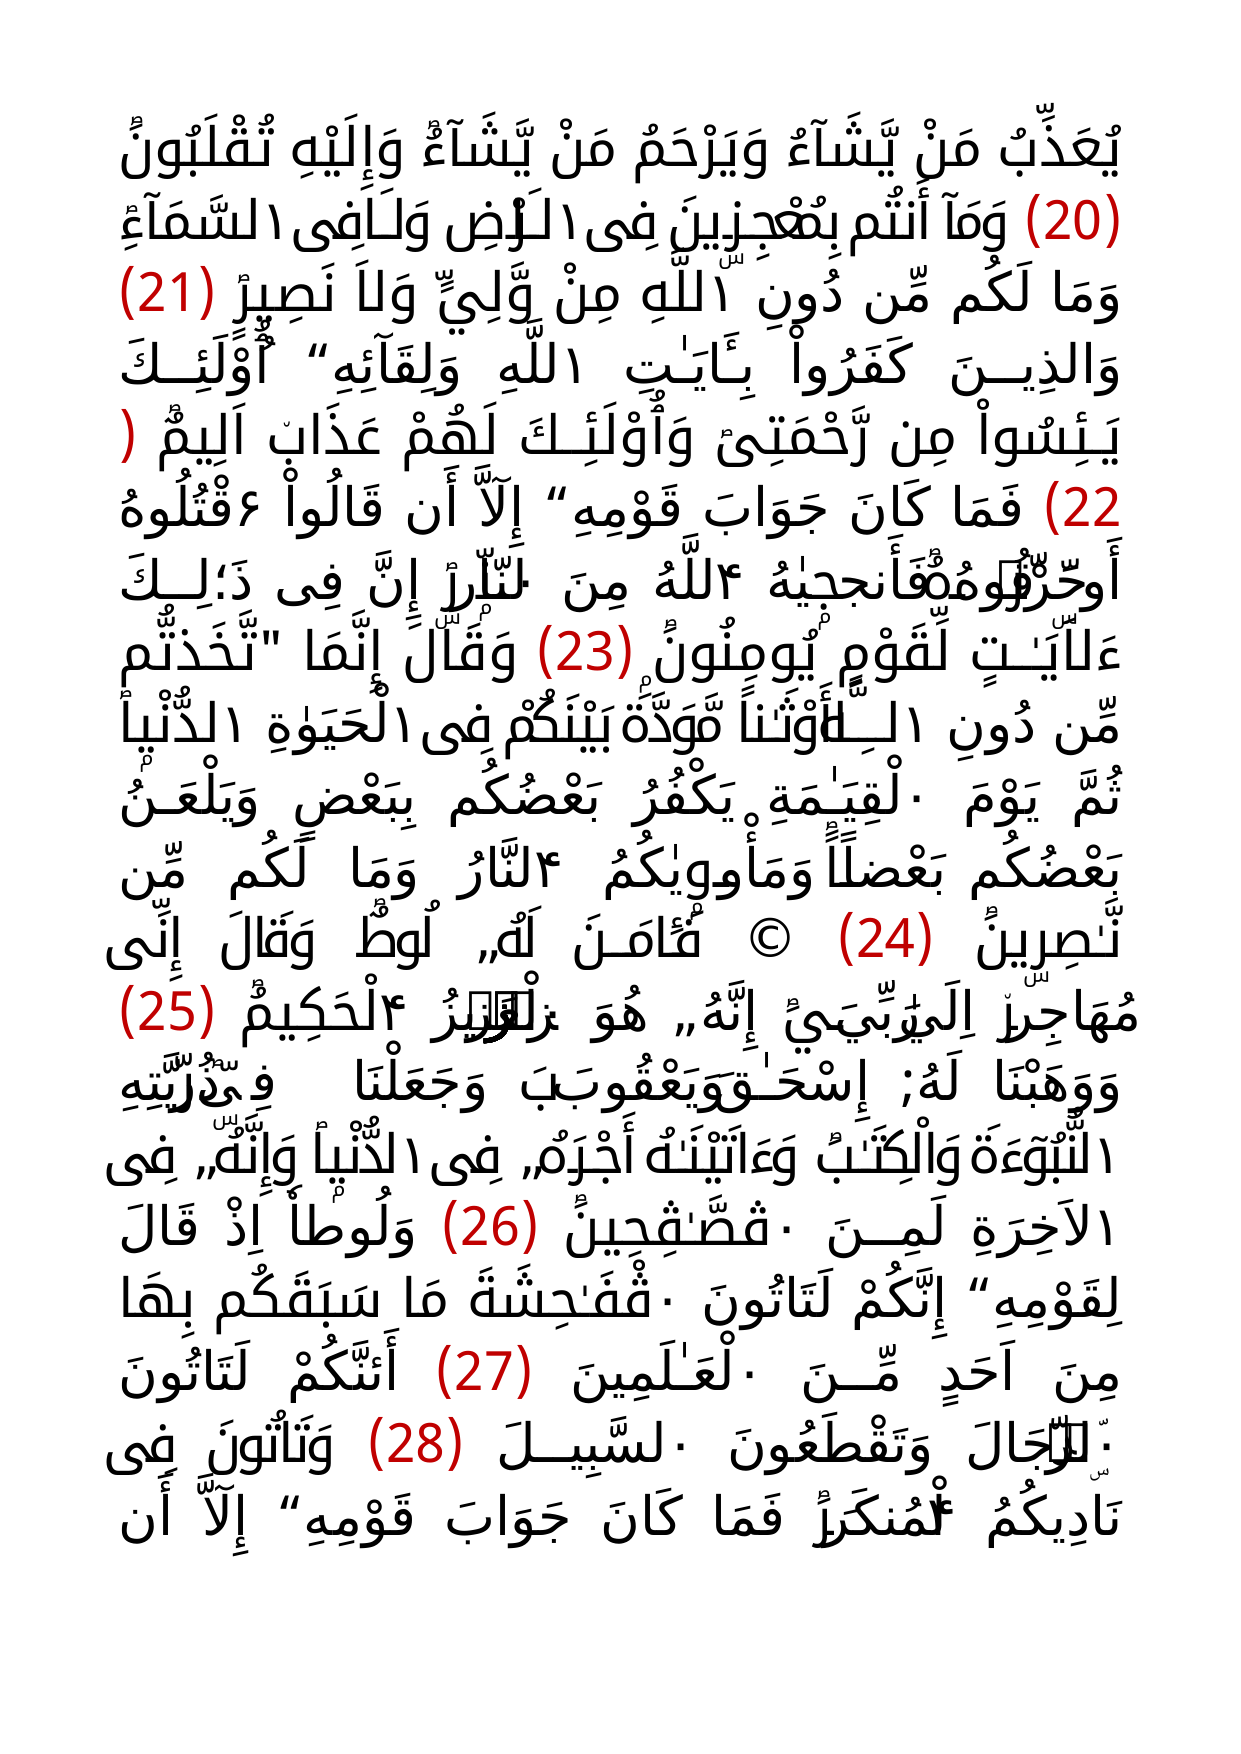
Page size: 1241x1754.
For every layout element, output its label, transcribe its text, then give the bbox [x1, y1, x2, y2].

text بِسْمِ ۱للَّهِ ۱لرَّحْمَـٰنِ ۱لرَّحِيمِ أَلَٓم؋ّٓؐ اَحَسِــبَ ۰لنَّاسُ أَنْ يُّتْرَكُوٓاْ أَنْ يَّقُولُوٓاْ ءَامَنَّا وَهُمْ لاَ يُفْتَنُونَؐ (1) وَلَقَدْ فَتَنَّا ۰لذِينَ مِن قَبْلِهِمْؐ فَلَيَعْلَمَــنَّ ۰للَّهُ ۴لذِيــنَ صَدَقُواْ وَلَيَعْلَمَــنَّ ۰لْكَـٰذِبِينَؐ (2) أَمْ حَسِــبَ ۰لذِينَ يَعْمَلُونَ ۰لسَّيِّـَٔاتِ أَنْ يَّسْبِقُونَاؐ سَآءَ مَا يَحْكُمُونَؐ (3) مَــن كَانَ يَرْجُواْ لِقَآءَ ۰للَّهِ فَإِنَّ أَجَــلَ ۰للَّهِ ءَلاَتٍؐ وَهُوَ ۰لسَّمِيعُ ۴لْعَلِيمُؐ (4) وَمَن جَـٰهَدَ فَإِنَّمَا يُجَـٰهِدُ لِنَفْسِهِؐ“ إِنَّ ۰للَّهَ لَغَنِــيّﹲ عَنِ ۱لْعَـٰلَمِينَؐ (5) وَالذِيــنَ ءَامَنُواْ وَعَمِلُواْ ۴ڤصَّـٰڤِــحَـٰــتِ لَنُكَفِّرَنَّ عَنْهُمْ سَيِّـَٔاتِهِمْ وَڤَنَجْزۣيَنَّهُمُ; أَحْسَنَ ۰ﻟ﮲ كَانُواْ يَعْمَلُونَؐ (6) ¥ وَوَصَّيْنَا ۰لِانسَـٰنَ بِوَ؛لِدَيْهِ حُسْناًؐ وَإِن جَـٰهَدَ؛كَ لِتُشْرۣكَ بِى مَا لَيْــسَ لَــكَ بِهِ” عِلْمٌ فَلاَ تُطِعْهُمَآؐ إِلَيَّ مَرْجِعُكُمْ فَٱُنَبِّيؖكُم بِمَا كُنتُمْ تَعْمَلُونَؐ (7) وَالذِيــنَ ءَامَنُواْ وَعَمِلُواْ ۴ڤصَّـٰڤِحَـٰــتِ لَنُدْخِلَنَّهُمْ فِى ۱ڤصَّـٰڤِحِينَؐ (8) وَمِــنَ ۰لنَّاسِ مَنْ يَّقُولُ ءَامَنَّا بِاللَّهِ فَإِذَآ ٱُوذِيَ فِى ۱للَّهِ جَعَلَ فِتْنَةَ ۰لنَّاسسسِ كَعَذَابِ ۱للَّهِؐ وَلَـئِن جَآءَ نَصْرٌ مِّن رَّبِّــكَ لَيَقُولُنَّ إِنَّا كُنَّا مَعَكُمُؐ; أَوَلَيْــسَ ۰للَّهُ بِأَعْلَمَ بِمَا فِى صُدُورۣ ۱لْعَـٰلَمِينَؐ (9) وَلَيَعْلَمَــنَّ ۰للَّهُ ۴لذِيــنَ ءَامَنُواْ وَلَيَعْلَمَــنَّ ۰لْمُنَـٰفِقِينَؐ (10) وَقَالَ ۰لذِيــنَ كَفَرُواْ لِلذِيــنَ ءَامَنُواْ èتَّبِعُواْ سَبِيلَنَا وَڤْنَحْمِــلْ خَطَـٰيۭـٰكُمْؐ وَمَا هُم بِحَـٰمِلِينَ مِنْ خَطَـٰيۭـٰهُم مِّــن شَيْءٖؐ اِنَّهُمْ لَكَـٰذِبُونَؐ (11) وَڤَيَحْمِلُنَّ أَثْقَالَهُمْ وَأَثْقَالًا مَّعَ أَثْقَالِهِمْؐ وَلَيُسْـَٔلُنَّ يَوْمَ ۰لْقِيَـٰمَةِ عَمَّا كَانُواْ يَفْتَرُونَؐ (12) وَلَقَدَ اَرْسَلْنَا نُوحاٗ اِلَيٰ قَوْمِهِ” فَلَبِثَ فِيهِمُ; أَلْفَ سَنَةٖ اِلاَّ خَمْسِيــنَ عَاماً فَأَخَذَهُمُ ۴لطُّوفَانُ وَهُمْ ظَـٰلِمُونَؐ (13) فَأَنجَيْنَـٰهُ وَأَصْحَـٰبَ ۰لسَّفِينَةِؐ وَجَعَلْنَـٰهَآ ءَايَةً لِّلْعَـٰلَمِينَؐ (14) وَإِبْرَ؛هِيمَ إِذْ قَالَ لِقَوْمِهِ ۹عْبُدُواْ ۴للَّهَ وَاتَّقُوهُؐ ذَ؛لِكُمْ خَيْرٌ لَّكُمُ; إِن كُنتُمْ تَعْلَمُونَؐ (15) ® إِنَّمَا تَعْبُدُونَ مِن دُونِ ۱للَّهِ أَوْثَـٰناً وَتَخْلُقُونَ إِفْكاٗؐ اِنَّ ۰لذِينَ تَعْبُدُونَ مِن دُونِ ۱للَّهِ لاَ يَمْلِكُونَ لَكُمْ رۣزْقاًؐ فَابْتَغُواْ عِندَ ۰للَّهِ ۱لرّۣزْقَؐ وَاعْبُدُوهُؐ وَاشْكُرُواْ لَهُؐ; إِلَيْهِ تُرْجَعُونَؐ (16) وَإِن تُكَذِّبُواْ فَقَدْ كَذَّبَ ٱُمَمٌ مِّن قَبْلِكُمْؐ وَمَا عَلَــي ۰لرَّسُولِ إِلاَّ ۰لْبَچَغُ ۴لْمُبِينُؐ (17) أَوَلَمْ يَرَوْاْ كَيْفَ يُبْدِﻯُٔ ۴للَّهُ ۴لْخَلْقَؐ ثُمَّ يُعِيدُهُؐ; إِنَّ ذَ؛لِكَ عَلَــي ۰للَّهِ يَسِيرٌؐ (18) قُلْ سِيرُواْ فِى ۱لاَرْضِ فَانظُرُواْ كَيْفَ بَدَأَ ۰لْخَلْقَؐ ثُمَّ ۰للَّهُ يُنشِىُٔ ۴لنَّشْأَةَ ۰لاَخِرَةَؐ إِنَّ ۰للَّهَ عَلَــيٰ كُــلّۣ شَيْءٍ قَدِيرٌؐ (19) يُعَذِّبُ مَنْ يَّشَآءُ وَيَرْحَمُ مَنْ يَّشَآءُؐ وَإِلَيْهِ تُقْلَبُونَؐ (20) وَمَآ أَنتُم بِمُعْجِزۣينَ فِى ۱لاَرْضِ وَلاَ فِى ۱لسَّمَآءِؐ وَمَا لَكُم مِّن دُونِ ۱للَّهِ مِنْ وَّلِيٍّ وَلاَ نَصِيرٍؐ (21) وَالذِيــنَ كَفَرُواْ بِـَٔايَـٰتِ ۱للَّهِ وَلِقَآئِهِ“ ٱُوْلَئِــكَ يَـئِسُواْ مِن رَّحْمَتِىؐ وَٱُوْلَئِــكَ لَهُمْ عَذَاب٘ اَلِيمٌؐ (22) فَمَا كَانَ جَوَابَ قَوْمِهِ“ إِلٓاَّ أَن قَالُواْ ۶قْتُلُوهُ أَوْ حَرّۣقُوهُؐ فَأَنجۭيٰهُ ۴للَّهُ مِنَ ۰لنّۭارۣؐ إِنَّ فِى ذَ؛لِــكَ ءَلاَيَـٰــتٍ لِّقَوْمٍ يُومِنُونَؐ (23) وَقَالَ إِنَّمَا "تَّخَذتُّم مِّن دُونِ ۱للَّهِ أَوْثَـٰناً مَّوَدَّةَۢ بَيْنَكُمْ فِى ۱لْحَيَوٰةِ ۱لدُّنْيۭاؐ ثُمَّ يَوْمَ ۰لْقِيَـٰمَةِ يَكْفُرُ بَعْضُكُم بِبَعْضٍ وَيَلْعَـنُ بَعْضُكُم بَعْضاًؐ وَمَأْوۭيٰكُمُ ۴لنَّارُ وَمَا لَكُم مِّن نَّـٰصِرۣينَؐ (24) © فَـَٔامَــنَ لَهُ„ لُوطٌؐ وَقَالَ إِنِّى مُهَاجِر٘ اِلَيٰ رَبِّيَؐ إِنَّهُ„ هُوَ ۰لْعَزۣيزُ ۴لْحَكِيمُؐ (25) وَوَهَبْنَا لَهُ; إِسْحَـٰقَ وَيَعْقُوبَؐ وَجَعَلْنَا فِى ذُرّۣيَّتِهِ ۱لنُّبُوٓءَةَ وَالْكِتَـٰبَؐ وَءَاتَيْنَـٰهُ أَجْرَهُ„ فِى ۱لدُّنْيۭاؐ وَإِنَّهُ„ فِى ۱لاَخِرَةِ لَمِــنَ ۰ڤصَّـٰڤِحِينَؐ (26) وَلُوطاٗ اِذْ قَالَ لِقَوْمِهِ“ إِنَّكُمْ لَتَاتُونَ ۰ڤْفَـٰحِشَةَ مَا سَبَقَكُم بِهَا مِنَ اَحَدٍ مِّــنَ ۰لْعَـٰلَمِينَ (27) أَئنَّكُمْ لَتَاتُونَ ۰لرّۣجَالَ وَتَقْطَعُونَ ۰لسَّبِيــلَ (28) وَتَاتُونَ فِى نَادِيكُمُ ۴لْمُنكَرَؐ فَمَا كَانَ جَوَابَ قَوْمِهِ“ إِلٓاَّ أَن قَالُواْ èيتِنَا بِعَذَابِ ۱للَّهِ إِن كُنتَ مِنَ ۰لصَّـٰدِقِينَؐ (29) قَالَ رَبِّ ۹نصُرْنِى عَلَــي ۰لْقَوْمِ ۱لْمُفْسِدِينَؐ (30) وَلَمَّا جَآءَتْ رُسُلُنَآ إِبْرَ؛هِيمَ بِالْبُشْرۭيٰ قَالُوٓاْ إِنَّا مُهْلِكُوٓاْ أَهْلِ هَـٰذِهِ ۱لْقَرْيَةِ إِنَّ أَهْلَهَا كَانُواْ ظَـٰلِمِينَؐ (31) قَالَ إِنَّ فِيهَا لُوطاًؐ قَالُواْ نَحْــنُ أَعْلَمُ بِمَن فِيهَاؐ ڤَنُنَجِّيَــنَّهُ„ وَأَهْلَهُ; إِلاَّ "مْرَأَتَهُ„ كَانَــتْ مِــنَ ۰لْغَـٰبِـرۣينَؐ (32) وَلَمَّآ أَن جَآءَتتتْ رُسُلُنَا لُوطاً سـ۬ـىٓءَ بِهِمْ وَضَاقَ بِهِمْ ذَرْعاًؐ وَقَالُواْ لاَ تَخَفْ وَلاَ تَحْزَنِ اِنَّا مُنَجُّوكككَ وَأَهْلَــكَ إِلاَّ "مْرَأَتَــكَ كَانَتْ مِــنَ ۰لْغَـٰبِـرۣينَؐ (33) إِنَّا مُنزۣلُونَ عَلَــيٰٓ أَهْلِ هَـٰذِهِ ۱لْقَرْيَةِ رۣجْزاً مِّــنَ ۰لسَّمَآءِ بِمَا كَانُواْ يَفْسُقُونَؐ (34) وَلَقَد تَّرَكْنَا مِنْهَآ ءَايَةَۢ بَيِّنَةً لِّقَوْمٍ يَعْقِلُونَؐ (35) ® وَإِلَــيٰ مَدْيَــنَ أَخَاهُمْ شُعَيْباً فَقَالَ يَـٰقَوْمِ ۹عْبُدُواْ ۴للَّهَ وَارْجُواْ ۴لْيَوْمَ ۰لاَخِرَ وَلاَ تَعْثَوْاْ فِى ۱لاَرْضِ مُفْسِدِينَؐ (36) فَكَذَّبُوهُ فَأَخَذَتْهُمُ ۴لرَّجْفَةُ فَأَصْبَحُواْ فِى دۭارۣهِمْ جَـٰثِمِينَؐ (37) وَعَاداً وَثَمُوداً وَقَد تَّبَيَّــنَ لَكُم مِّــن مَّسَـٰكِنِهِمْ وَزَيَّنَ لَهُمُ ۴لشَّيْطَـٰـــنُ أَعْمَـٰلَهُمْ فَصَدَّهُمْ عَـنِ ۱لسَّبِيلِ وَكَانُواْ مُسْتَبْصِرۣينَؐ (38) وَقَارُونَ وَفِرْعَوْنَ وَهَامَـٰنَؐ وَلَقَدْ جَآءَهُم مُّوسۭيٰ بِالْبَيِّنَـٰــتِ فَاسْتَكْبَرُواْ فِى ۱لاَرْضِ وَمَا كَانُواْ سَـٰبِقِينَؐ (39) فَكُلٗاّ اَخَذْنَا بِذَنۢبِهِؐ” فَمِنْهُم مَّنَ اَرْسَلْنَا عَلَيْهِ حَاصِباًؐ وَمِنْهُم مَّــنَ اَخَذَتْهُ ۴ڤصَّيْحَةُؐ وَمِنْهُم مَّــنْ خَسَفْنَا بِهِ ۱لاَرْضَؐ وَمِنْهُم مَّــنَ اَغْرَقْنَاؐ وَمَا كَانَ ۰للَّهُ لِيَظْلِمَهُمْؐ وَچَكِــن كَانُوٓاْ أَنفُسَهُمْ يَظْلِمُونَؐ (40) مَثَـلُ ۴لذِيــنَ "تَّخَذُواْ مِن دُونِ ۱للَّهِ أَوْلِيَآءَ كَمَثَـلِ ۱لْعَنكَبُوتِ 'تَّخَذَتْ بَيْتاًؐ وَإِنَّ أَوْهَنَ ۰لْبُيُوتِ لَبَيْتُ ۴لْعَنكَبُوتِ لَوْ كَانُواْ يَعْلَمُونَؐ (41) إِنَّ ۰للَّهَ يَعْلَمُ مَا تَدْعُونَ مِن دُونِهِ” مِــن شَيْءٍؐ وَهُوَ ۰لْعَزۣيزُ ۴لْحَكِيمُؐ (42) وَتِلْــكَ ۰لاَمْثَـٰــلُ نَضْرۣبُهَا لِلنَّاسِؐ وَمَا يَعْقِلُهَآ إِلاَّ ۰لْعَـٰلِمُونَؐ (43) خَلَــقَ ۰للَّهُ ۴لسَّمَـٰوَ؛تِ وَالاَرْضَ بِالْحَقﱢّؐ إِنَّ فِى ذَ؛لِــكَ ءَلاَيَةً لِّلْمُومِنِينَؐ (44) ۸تْــلُ مَآ ٱُوحِيَ إِلَيْكَ مِنَ ۰لْكِتَـٰــبِ وَأَقِمِ ۱لصَّلَوٰةَؐ إِنَّ ۰لصَّلَوٰةَ تَنْهۭــيٰ عَنِ ۱ڤْفَحْشَآءِ وَالْمُنكَرۣؐ وَلَذِكْرُ ۴للَّهِ أَكْبَرُؐ وَاللَّهُ يَعْلَمُ مَا تَصْنَعُونَؐ (45) ¤ وَلاَ تُجَـٰدِلُوٓاْ أَهْلَ ۰لْكِتَـٰــبِ إِلاَّ بِالتِى هِــيَ أَحْسَنُؐ إِلاَّ ۰لذِينَ ظَلَمُواْ مِنْهُمْؐ وَقُولُوٓاْ ءَامَنَّا بِاﻟـذِىٓ ٱُنزۣلَ إِلَيْنَا وَٱُنزۣلَ إِلَيْكُمْ وَإِچَهُنَا وَإِچَهُكُمْ وَ؛حِدٌ وَنَحْــنُ لَهُ„ مُسْلِمُونَؐ (46) وَكَذَ؛لِــكَ أَنزَلْنَآ إِلَيْــكَ ۰لْكِتَـٰـــبَؐ فَالذِيــنَ ءَاتَيْنَـٰهُمُ ۴لْكِتَـٰــبَ يُومِنُونَ بِهِ” وَمِنْ هَـٰٓؤُلآَءِ مَنْ يُّومِنُ بِهِؐ” وَمَا يَجْحَدُ بِـَٔايَـٰتِنَآ إِلاَّ ۰لْكَـٰفِرُونَؐ (47) وَمَا كُنــتَ تَتْلُواْ مِــن قَبْلِهِ” مِن كِتَـٰبٍ وَلاَ تَخُطُّهُ„ بِيَمِينِــكَؐ إِذاً لاَّرْتَابَ ۰لْمُبْطِلُونَؐ (48) بَلْ هُوَ ءَايَـٰتٛ بَيِّنَـٰتٌ فِى صُدُورۣ ۱لذِينَ ٱُوتُواْ ۴لْعِلْمَؐ وَمَا يَجْحَدُ بِـَٔايَـٰتِنَآ إِلاَّ ۰لظَّـٰلِمُونَؐ (49) وَقَالُواْ لَوْلآَ ٱُنزۣلَ عَلَيْهِ ءَايَـٰتٌ مِّن رَّبِّهِؐ” قُلِ اِنَّمَا ۰لاَيَـٰتُ عِندَ ۰للَّهِ وَإِنَّمَآ أَنَا نَذِيرٌ مُّبِين٘ؐ (50) اَوَلَمْ يَكْفِهِمُ; أَنَّـآ أَنزَلْنَا عَلَيْــكَ ۰لْكِتَـٰبَ يُتْلۭــيٰ عَلَيْهِمُؐ; إِنَّ فِى ذَ؛لِــكَ لَرَحْمَةً وَذِكْرۭيٰ لِقَوْمٍ يُومِنُونَؐ (51) قُــلْ كَفۭـيٰ بِاللَّهِ بَيْنِى وَبَيْنَكُمْ شَهِيداًؐ يَعْلَمُ مَا فِى ۱لسَّمَـٰوَ؛تِ وَالاَرْضِؐ وَالذِيــنَ ءَامَنُواْ بِالْبَـٰطِلِ وَكَفَرُواْ بِاللَّهِ ٱُوْلَئِكَ هُمُ ۴لْخَـٰسِرُونَؐ (52) وَيَسْتَعْجِلُونَــكَ بِالْعَذَابِؐ وَلَوْلآَ أَجَــلٌ مُّسَمّيً لَّجَآءَهُمُ ۴لْعَذَابُ وَلَيَاتِيَنَّهُم بَغْتَةً وَهُمْ لاَ يَشْعُرُونَؐ (53) يَسْتَعْجِلُونَــكَ بِالْعَذَابِؐ وَإِنَّ جَهَنَّمَ ڤَمُحِيطَةٛ بِالْكۭـٰفِـرۣينَؐ (54) يَوْمَ يَغْشۭيٰهُمُ ۴لْعَذَابُ مِن فَوْقِهِمْ وَمِــن تَحْتِ أَرْجُلِهِمْ وَيَقُولُ ذُوقُواْ مَا كُنتُمْ تَعْمَلُونَؐ (55) يَـٰعِبَادِيَ ۰لذِينَ ءَامَنُوٓاْ إِنَّ أَرْضِى وَ؛سِعَةٌ فَإِيَّـٰيَ فَاعْبُدُونِؐ (56) كُلُّ نَفْسٍ ذَآئِقَةُ ۴لْمَوْتِؐ ثُمَّ إِلَيْنَا تُرْجَعُونَؐ (57) وَالذِيــنَ ءَامَنُواْ وَعَمِلُواْ ۴ڤصَّـٰڤِحَـٰتِ لَنُبَوّۣيؕنَّهُم مِّنَ ۰لْجَنَّةِ غُرَفاً تَجْرۣى مِن تَحْتِهَا ۰لاَنْهَـٰرُ خَـٰلِدِينَ فِيهَاؐ نِعْمَ أَجْرُ ۴لْعَـٰمِلِينَؐ (58) ۰لذِينَ صَبَرُواْ وَعَلَيٰ رَبِّهِمْ يَتَوَكَّلُونَؐ (59) ® وَكَأَيِّن مِّن دَآبَّةٍ لاَّ تَحْمِلُ رۣزْقَهَا ۰للَّهُ يَرْزُقُهَا وَإِيَّاكُمْؐ وَهُوَ ۰لسَّمِيعُ ۴لْعَلِيمُؐ (60) وَلَـئِــن سَأَلْتَهُم مَّــنْ خَلَــقَ ۰لسَّمَـٰوَ؛تِ وَالاَرْضَ وَسَخَّرَ ۰لشَّمْسَ وَالْقَمَرَ لَيَقُولُــنَّ ۰للَّهُؐ فَأَنّۭيٰ يُوفَكُونَؐ (61) ۰للَّهُ يَبْسُطُ ۴لرّۣزْقَ لِمَنْ يَّشَآءُ مِنْ عِبَادِهِ” وَيَقْدِرُ لَهُؐ; إِنَّ ۰للَّهَ بِكُــلّۣ شَيْءٖ عَلِيمٌؐ (62) وَلَـئِــن سَأَلْتَهُم مَّن نَّزَّلَ مِــنَ ۰لسَّمَآءِ مَآءً فَأَحْيۭا بِهِ ۱لاَرْضضضَ مِـنۢ بَعْدِ مَوْتِهَا لَيَقُولُــنَّ ۰للَّهُؐ قُـلِ ۱لْحَمْدُ لِلهِؐ بَــلَ اَكْثَرُهُمْ لاَ يَعْقِلُونَؐ (63) وَمَا هَـٰذِهِ ۱لْحَيَوٰةُ ۴لدُّنْيۭآ إِلاَّ لَهْوٌ وَلَعِبٌؐ وَإِنَّ ۰لدَّارَ ۰لاَخِرَةَ لَهِــيَ ۰لْحَيَوَانُ لَوْ كَانُواْ يَعْلَمُونَؐ (64) فَإِذَا رَكِبُواْ فِى ۱لْفُلْكِ دَعَوُاْ ۴للَّهَ مُخْلِصِيــنَ لَهُ ۴لدِّينَؐ فَلَمَّا نَجّۭيٰهُمُ; إِلَي ۰لْبَرّۣ إِذَا هُمْ يُشْرۣكُونَ (65) لِيَكْفُرُواْ بِمَآ ءَاتَيْنَـٰهُمْؐ وَلِيَتَمَتَّعُواْ فَسَوْفَ يَعْلَمُونَؐ (66) أَوَلَمْ يَرَوَاْ اَنَّا جَعَلْنَا حَرَماٗ —امِناً وَيُتَخَطَّفُ ۴لنَّاسُ مِنْ حَوْلِهِمُؐ; أَفَبِالْبَـٰطِلِ يُومِنُونَ وَبِنِعْمَةِ ۱للَّهِ يَكْفُرُونَؐ (67) وَمَنَ اَظْلَمُ مِمَّنِ 'فْتَرۭيٰ عَلَــي ۰للَّهِ كَذِباٗ اَوْ كَذَّبَ بِالْحَــقّۣ لَمَّا جَآءَهُؐ; أَلَيْسَ فِى جَهَنَّمَ مَثْويً لِّلْكۭـٰفِـرۣينَؐ (68) وَالذِينَ جَـٰهَدُواْ فِينَا لَنَهْدِيَنَّهُمْ سُبُلَنَاؐ وَإِنَّ ۰للَّهَ لَمَعَ ۰ڤْمُحْسِنِينَ (69) [118, 118, 1122, 1557]
